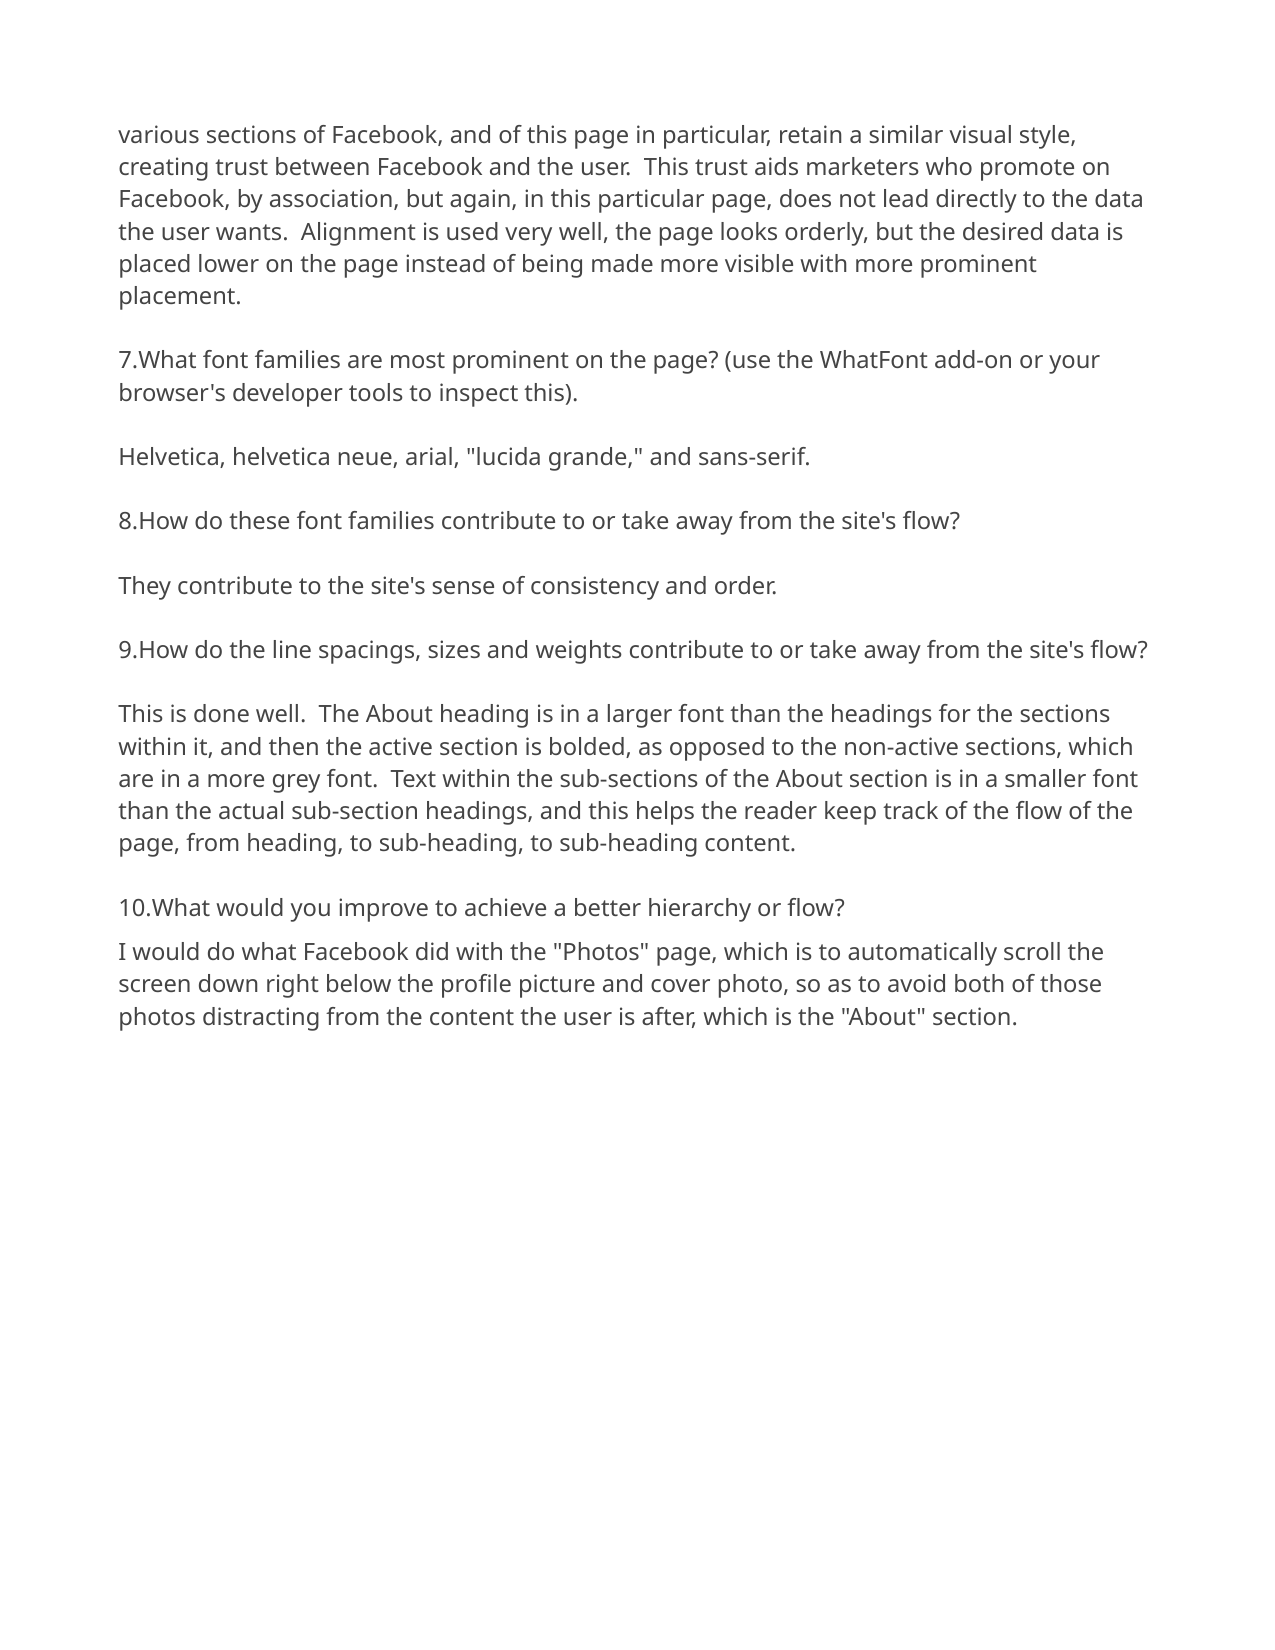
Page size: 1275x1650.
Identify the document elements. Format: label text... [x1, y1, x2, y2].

list How do these font families contribute to or take away from the site's flow? [118, 504, 1157, 537]
text They contribute to the site's sense of consistency and order. [118, 569, 1157, 601]
text I would do what Facebook did with the "Photos" page, which is to automatically scroll the screen down right below the profile picture and cover photo, so as to avoid both of those photos distracting from the content the user is after, which is the "About" section. [118, 935, 1157, 1032]
list How do the line spacings, sizes and weights contribute to or take away from the site's flow? [118, 633, 1157, 665]
text This is done well. The About heading is in a larger font than the headings for the sections within it, and then the active section is bolded, as opposed to the non-active sections, which are in a more grey font. Text within the sub-sections of the About section is in a smaller font than the actual sub-section headings, and this helps the reader keep track of the flow of the page, from heading, to sub-heading, to sub-heading content. [118, 697, 1157, 858]
list What would you improve to achieve a better hierarchy or flow? [118, 891, 1157, 923]
text Helvetica, helvetica neue, arial, "lucida grande," and sans-serif. [118, 440, 1157, 472]
list What font families are most prominent on the page? (use the WhatFont add-on or your browser's developer tools to inspect this). [118, 343, 1157, 408]
text various sections of Facebook, and of this page in particular, retain a similar visual style, creating trust between Facebook and the user. This trust aids marketers who promote on Facebook, by association, but again, in this particular page, does not lead directly to the data the user wants. Alignment is used very well, the page looks orderly, but the desired data is placed lower on the page instead of being made more visible with more prominent placement. [118, 118, 1157, 311]
